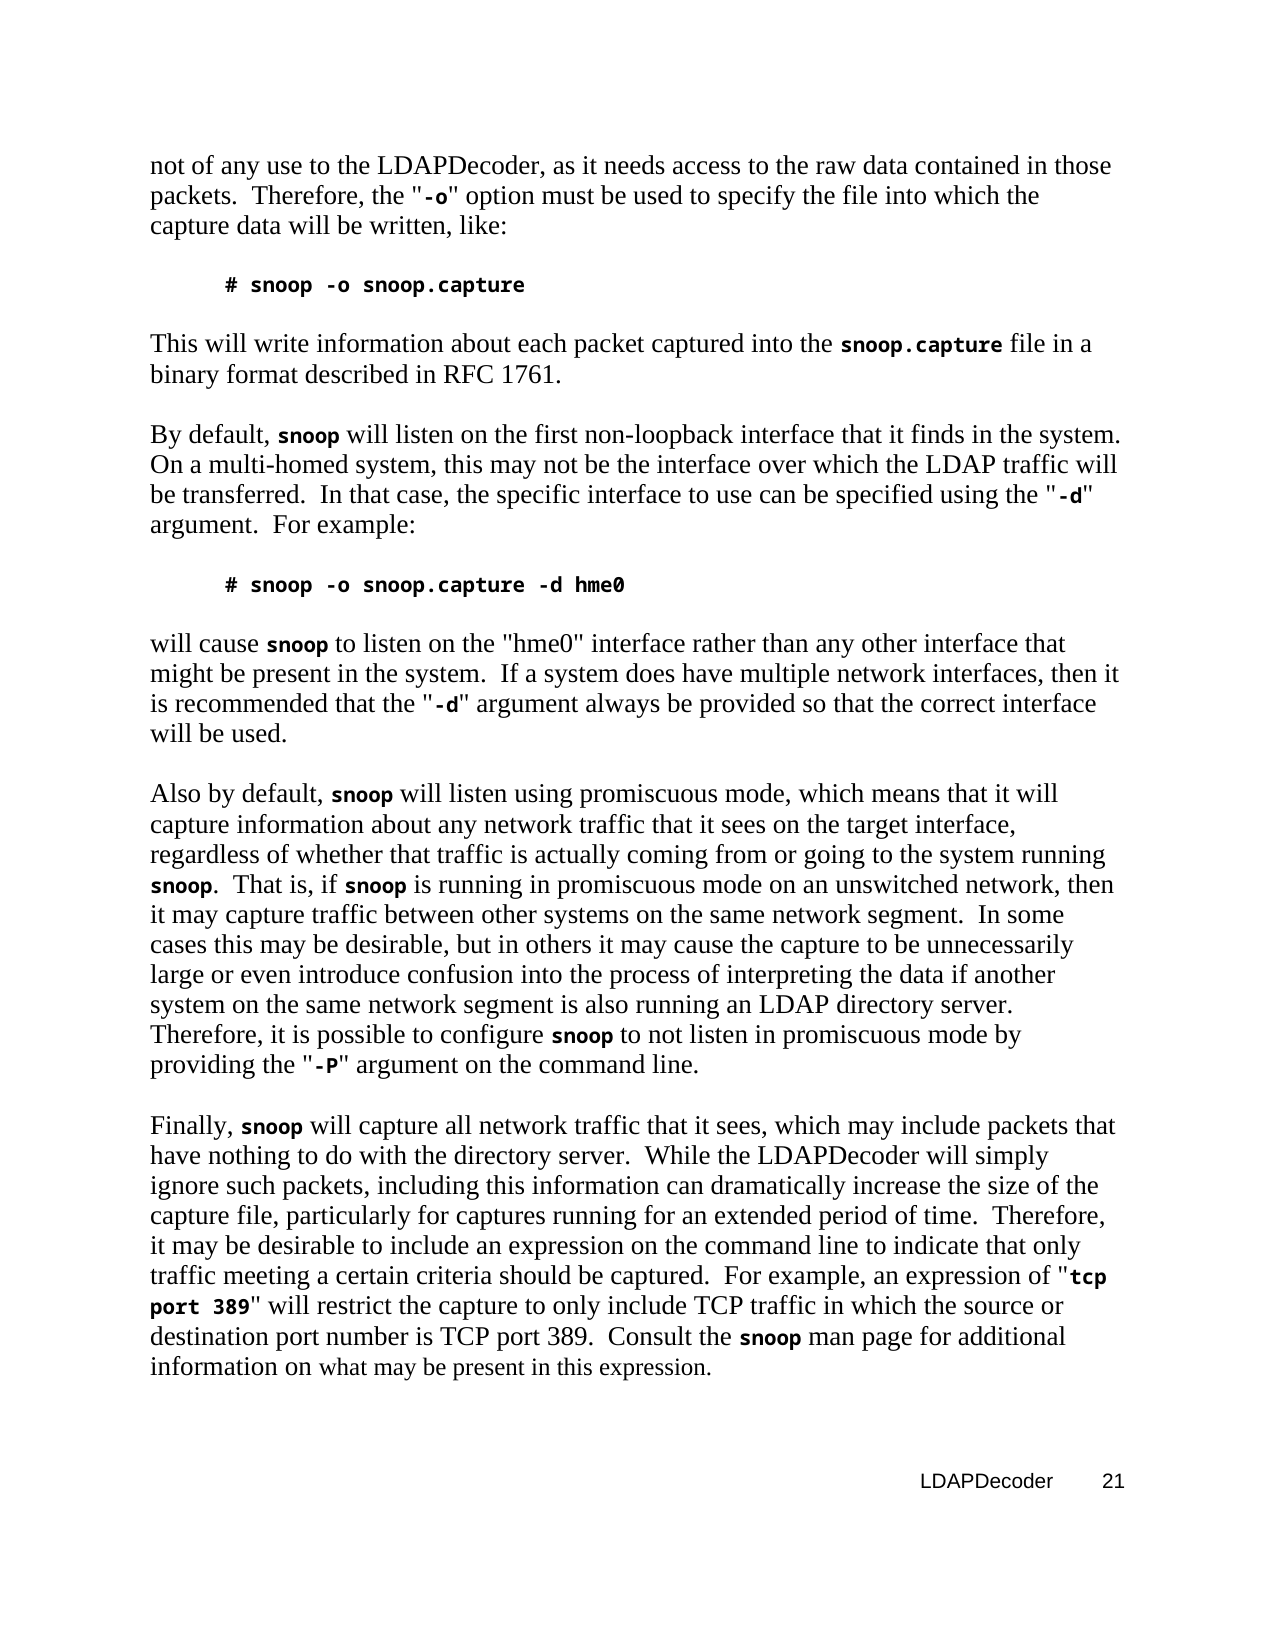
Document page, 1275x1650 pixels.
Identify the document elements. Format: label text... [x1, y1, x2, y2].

text By default, snoop will listen on the first non-loopback interface that it finds in the system. On a multi-homed system, this may not be the interface over which the LDAP traffic will be transferred. In that case, the specific interface to use can be specified using the "-d" argument. For example: [150, 419, 1125, 540]
text Also by default, snoop will listen using promiscuous mode, which means that it will capture information about any network traffic that it sees on the target interface, regardless of whether that traffic is actually coming from or going to the system running snoop. That is, if snoop is running in promiscuous mode on an unswitched network, then it may capture traffic between other systems on the same network segment. In some cases this may be desirable, but in others it may cause the capture to be unnecessarily large or even introduce confusion into the process of interpreting the data if another system on the same network segment is also running an LDAP directory server. Therefore, it is possible to configure snoop to not listen in promiscuous mode by providing the "-P" argument on the command line. [150, 779, 1125, 1080]
text Finally, snoop will capture all network traffic that it sees, which may include packets that have nothing to do with the directory server. While the LDAPDecoder will simply ignore such packets, including this information can dramatically increase the size of the capture file, particularly for captures running for an extended period of time. Therefore, it may be desirable to include an expression on the command line to indicate that only traffic meeting a certain criteria should be captured. For example, an expression of "tcp port 389" will restrict the capture to only include TCP traffic in which the source or destination port number is TCP port 389. Consult the snoop man page for additional information on what may be present in this expression. [150, 1110, 1125, 1381]
text This will write information about each packet captured into the snoop.capture file in a binary format described in RFC 1761. [150, 329, 1125, 389]
text # snoop -o snoop.capture -d hme0 [150, 570, 1125, 598]
text # snoop -o snoop.capture [150, 270, 1125, 299]
text will cause snoop to listen on the "hme0" interface rather than any other interface that might be present in the system. If a system does have multiple network interfaces, then it is recommended that the "-d" argument always be provided so that the correct interface will be used. [150, 628, 1125, 749]
text not of any use to the LDAPDecoder, as it needs access to the raw data contained in those packets. Therefore, the "-o" option must be used to specify the file into which the capture data will be written, like: [150, 150, 1125, 240]
